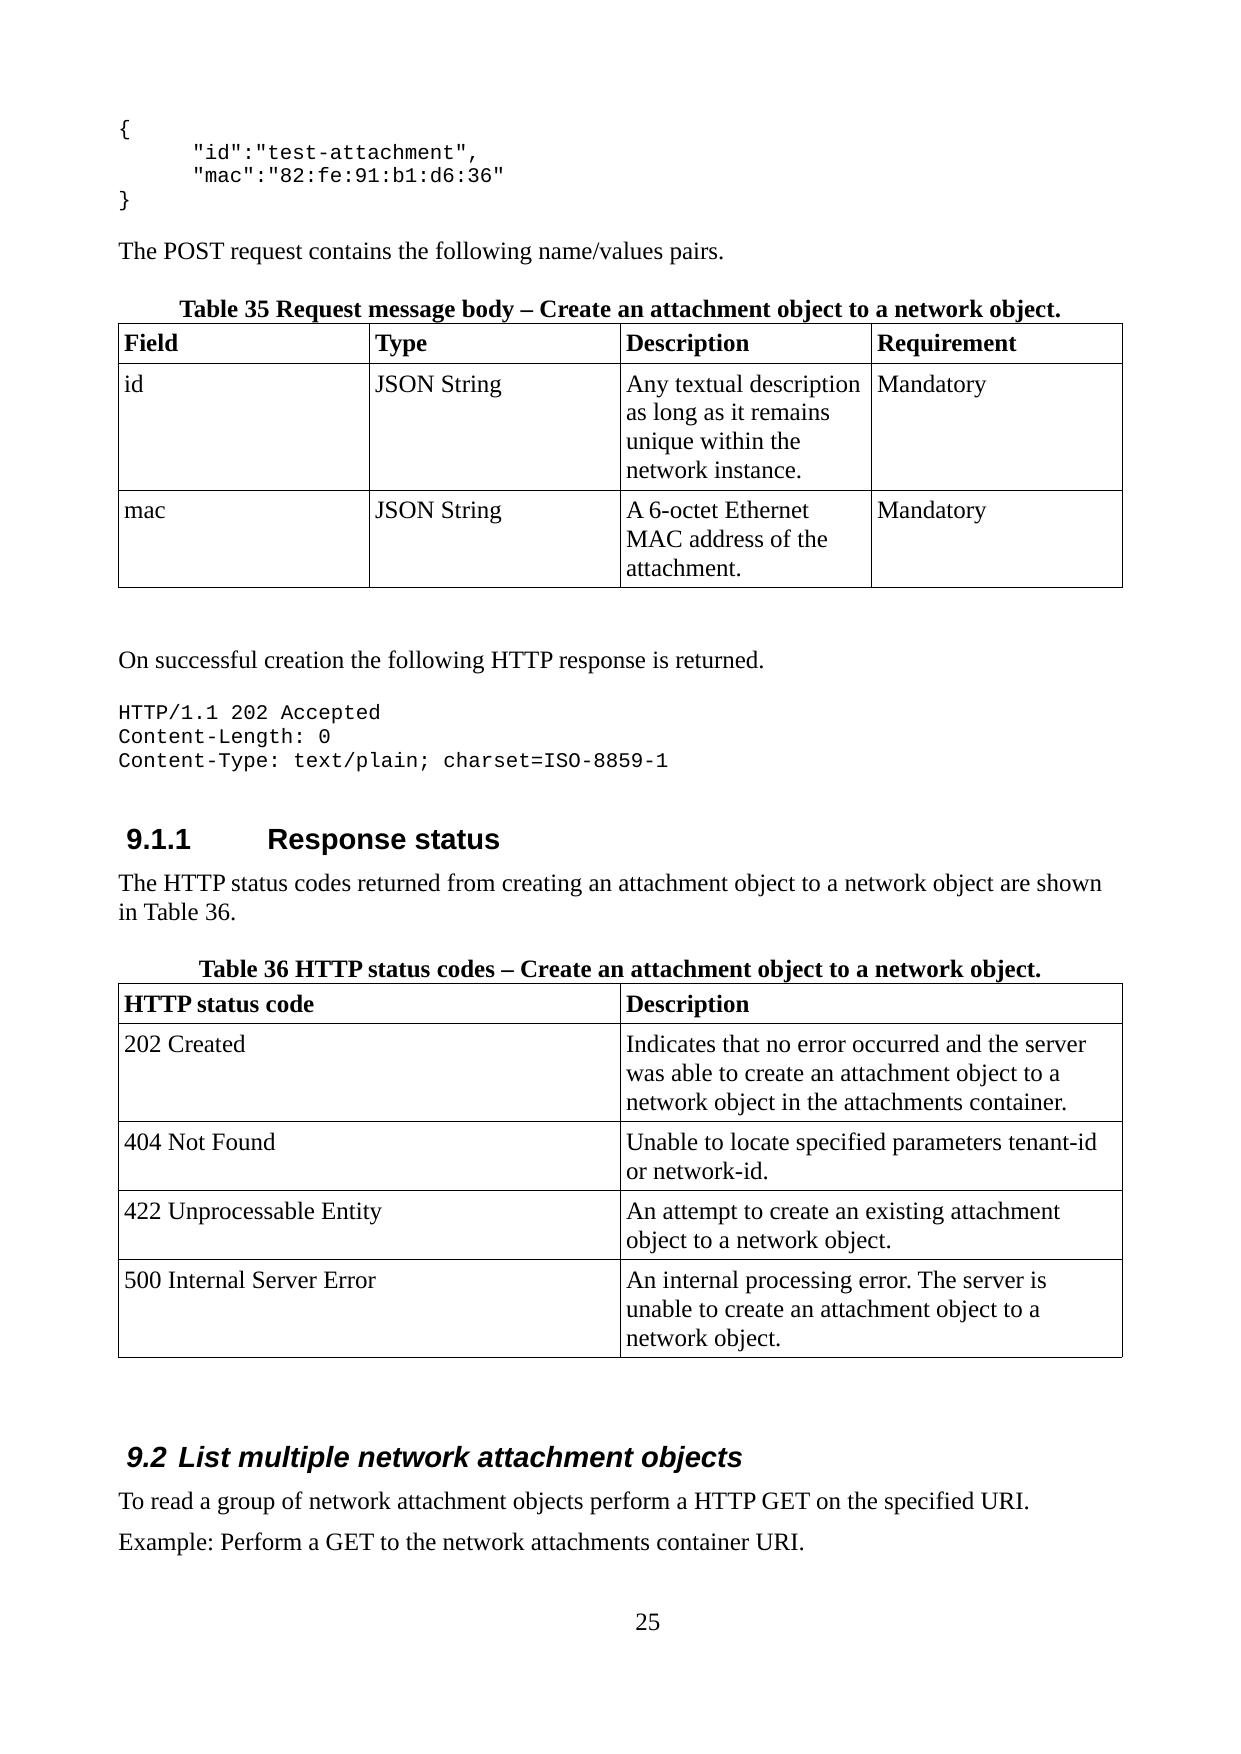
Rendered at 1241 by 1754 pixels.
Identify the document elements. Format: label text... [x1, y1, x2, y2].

table_cell mac [119, 491, 369, 587]
text "id":"test-attachment", [192, 142, 1122, 165]
text } [118, 189, 1122, 213]
table_cell Any textual description as long as it remains unique within the network instance. [621, 364, 871, 489]
table_cell An internal processing error. The server is unable to create an attachment object to a network object. [621, 1260, 1122, 1357]
table_header Type [370, 324, 620, 363]
table_cell 404 Not Found [119, 1122, 620, 1190]
text Example: Perform a GET to the network attachments container URI. [118, 1527, 1122, 1556]
subtitle Response status [118, 822, 1122, 856]
subtitle Table 36 HTTP status codes – Create an attachment object to a network object. [118, 954, 1122, 983]
text HTTP/1.1 202 Accepted [118, 702, 1122, 726]
text On successful creation the following HTTP response is returned. [118, 645, 1122, 674]
table_header HTTP status code [119, 984, 620, 1023]
table_header Field [119, 324, 369, 363]
text The HTTP status codes returned from creating an attachment object to a network object are shown in Table 36. [118, 868, 1122, 926]
table_cell 422 Unprocessable Entity [119, 1191, 620, 1259]
table_cell An attempt to create an existing attachment object to a network object. [621, 1191, 1122, 1259]
table_cell id [119, 364, 369, 489]
table_header Requirement [872, 324, 1122, 363]
text To read a group of network attachment objects perform a HTTP GET on the specified URI. [118, 1486, 1122, 1514]
table_cell Unable to locate specified parameters tenant-id or network-id. [621, 1122, 1122, 1190]
table_header Description [621, 324, 871, 363]
text Content-Length: 0 [118, 726, 1122, 750]
subtitle Table 35 Request message body – Create an attachment object to a network object. [118, 294, 1122, 323]
table_cell 202 Created [119, 1024, 620, 1121]
text The POST request contains the following name/values pairs. [118, 236, 1122, 265]
table_header Description [621, 984, 1122, 1023]
text "mac":"82:fe:91:b1:d6:36" [192, 165, 1122, 189]
subtitle List multiple network attachment objects [118, 1440, 1122, 1473]
table_cell JSON String [370, 364, 620, 489]
table_cell A 6-octet Ethernet MAC address of the attachment. [621, 491, 871, 587]
table_cell Mandatory [872, 364, 1122, 489]
text { [118, 118, 1122, 142]
table_cell Indicates that no error occurred and the server was able to create an attachment object to a network object in the attachments container. [621, 1024, 1122, 1121]
table_cell Mandatory [872, 491, 1122, 587]
text Content-Type: text/plain; charset=ISO-8859-1 [118, 750, 1122, 773]
table_cell 500 Internal Server Error [119, 1260, 620, 1357]
table_cell JSON String [370, 491, 620, 587]
